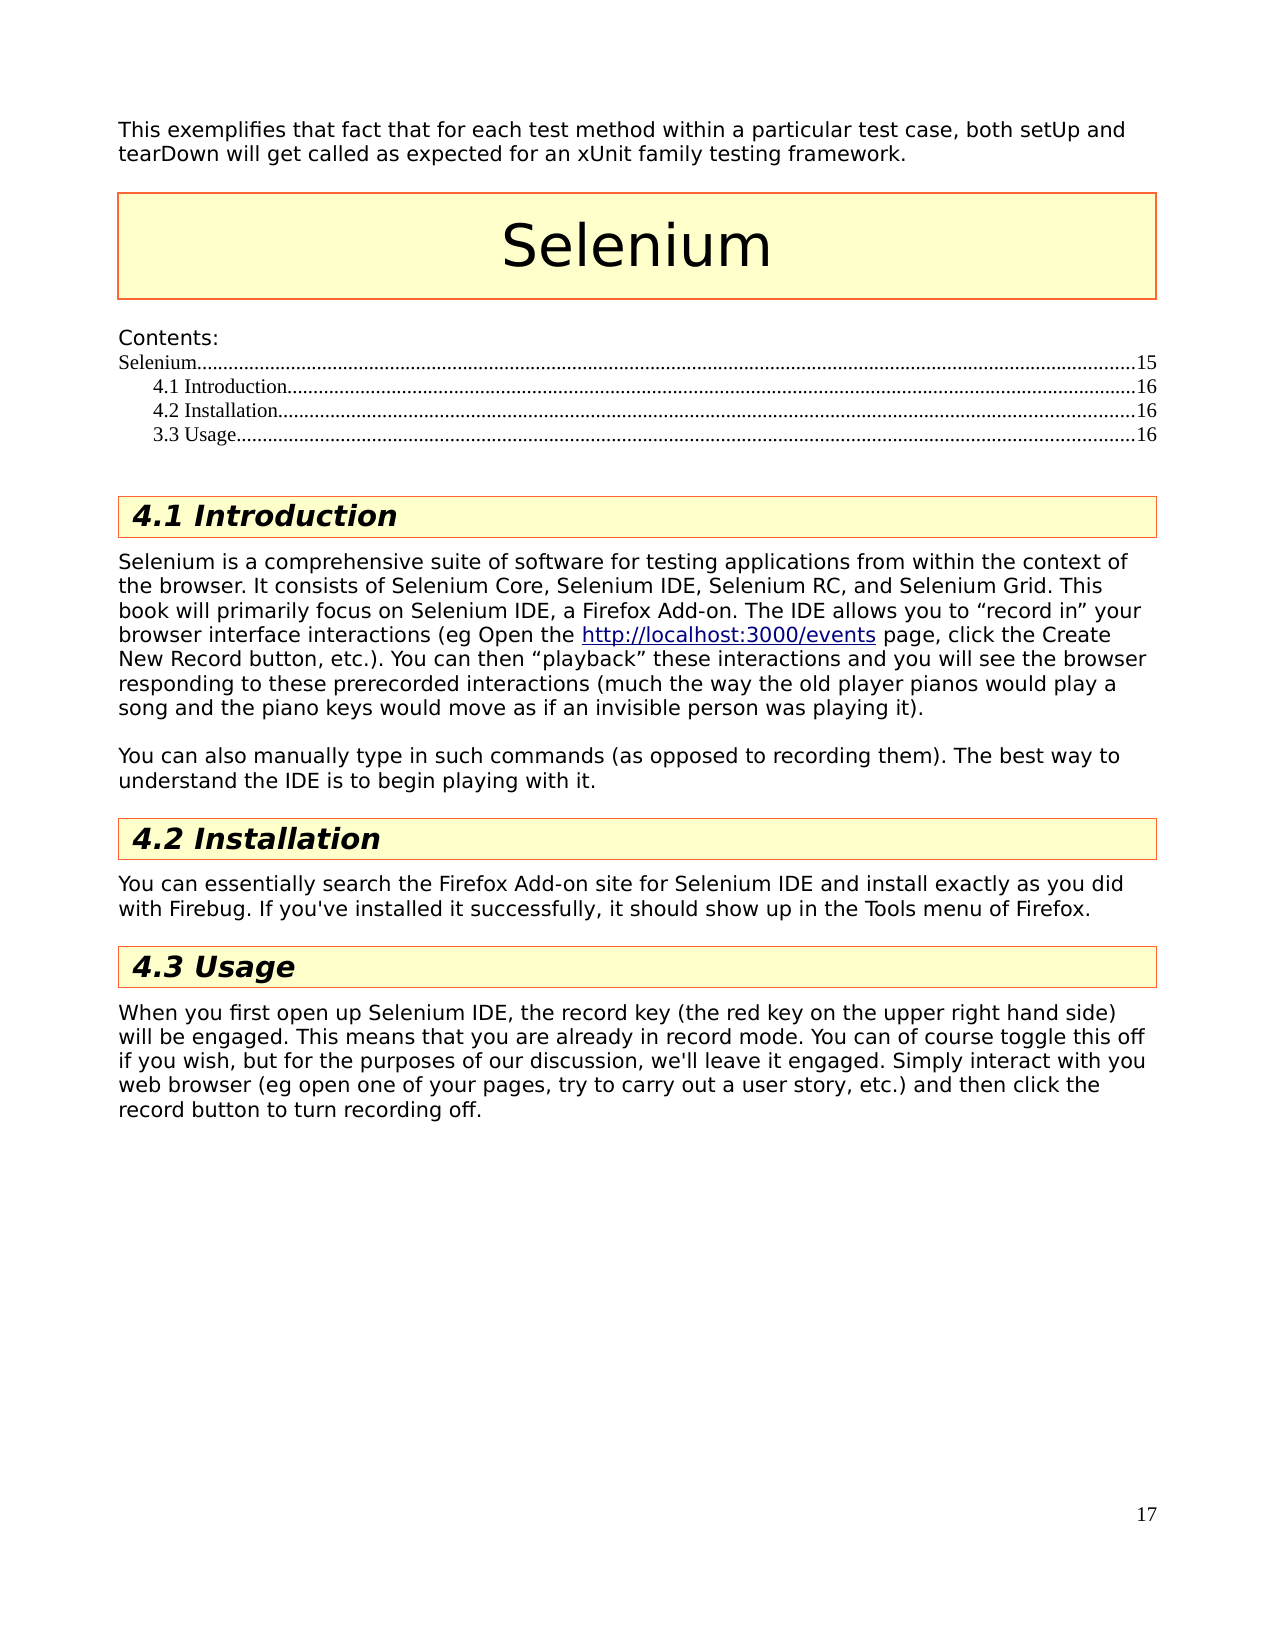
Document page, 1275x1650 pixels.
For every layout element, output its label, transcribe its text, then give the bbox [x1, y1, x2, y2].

text Contents: [118, 326, 1157, 350]
text Selenium is a comprehensive suite of software for testing applications from within the context of the browser. It consists of Selenium Core, Selenium IDE, Selenium RC, and Selenium Grid. This book will primarily focus on Selenium IDE, a Firefox Add-on. The IDE allows you to “record in” your browser interface interactions (eg Open the http://localhost:3000/events page, click the Create New Record button, etc.). You can then “playback” these interactions and you will see the browser responding to these prerecorded interactions (much the way the old player pianos would play a song and the piano keys would move as if an invisible person was playing it). [118, 550, 1157, 720]
subtitle 4.1 Introduction [119, 497, 1156, 537]
subtitle 4.3 Usage [119, 947, 1156, 987]
subtitle Selenium [119, 194, 1155, 298]
text 4.2 Installation 16 [148, 398, 1157, 422]
text You can essentially search the Firefox Add-on site for Selenium IDE and install exactly as you did with Firebug. If you've installed it successfully, it should show up in the Tools menu of Firefox. [118, 872, 1157, 921]
text This exemplifies that fact that for each test method within a particular test case, both setUp and tearDown will get called as expected for an xUnit family testing framework. [118, 118, 1157, 167]
text When you first open up Selenium IDE, the record key (the red key on the upper right hand side) will be engaged. This means that you are already in record mode. You can of course toggle this off if you wish, but for the purposes of our discussion, we'll leave it engaged. Simply interact with you web browser (eg open one of your pages, try to carry out a user story, etc.) and then click the record button to turn recording off. [118, 1001, 1157, 1122]
text 4.1 Introduction 16 [148, 374, 1157, 398]
text You can also manually type in such commands (as opposed to recording them). The best way to understand the IDE is to begin playing with it. [118, 744, 1157, 793]
text Selenium 15 [118, 350, 1157, 374]
text 3.3 Usage 16 [148, 422, 1157, 446]
subtitle 4.2 Installation [119, 819, 1156, 859]
